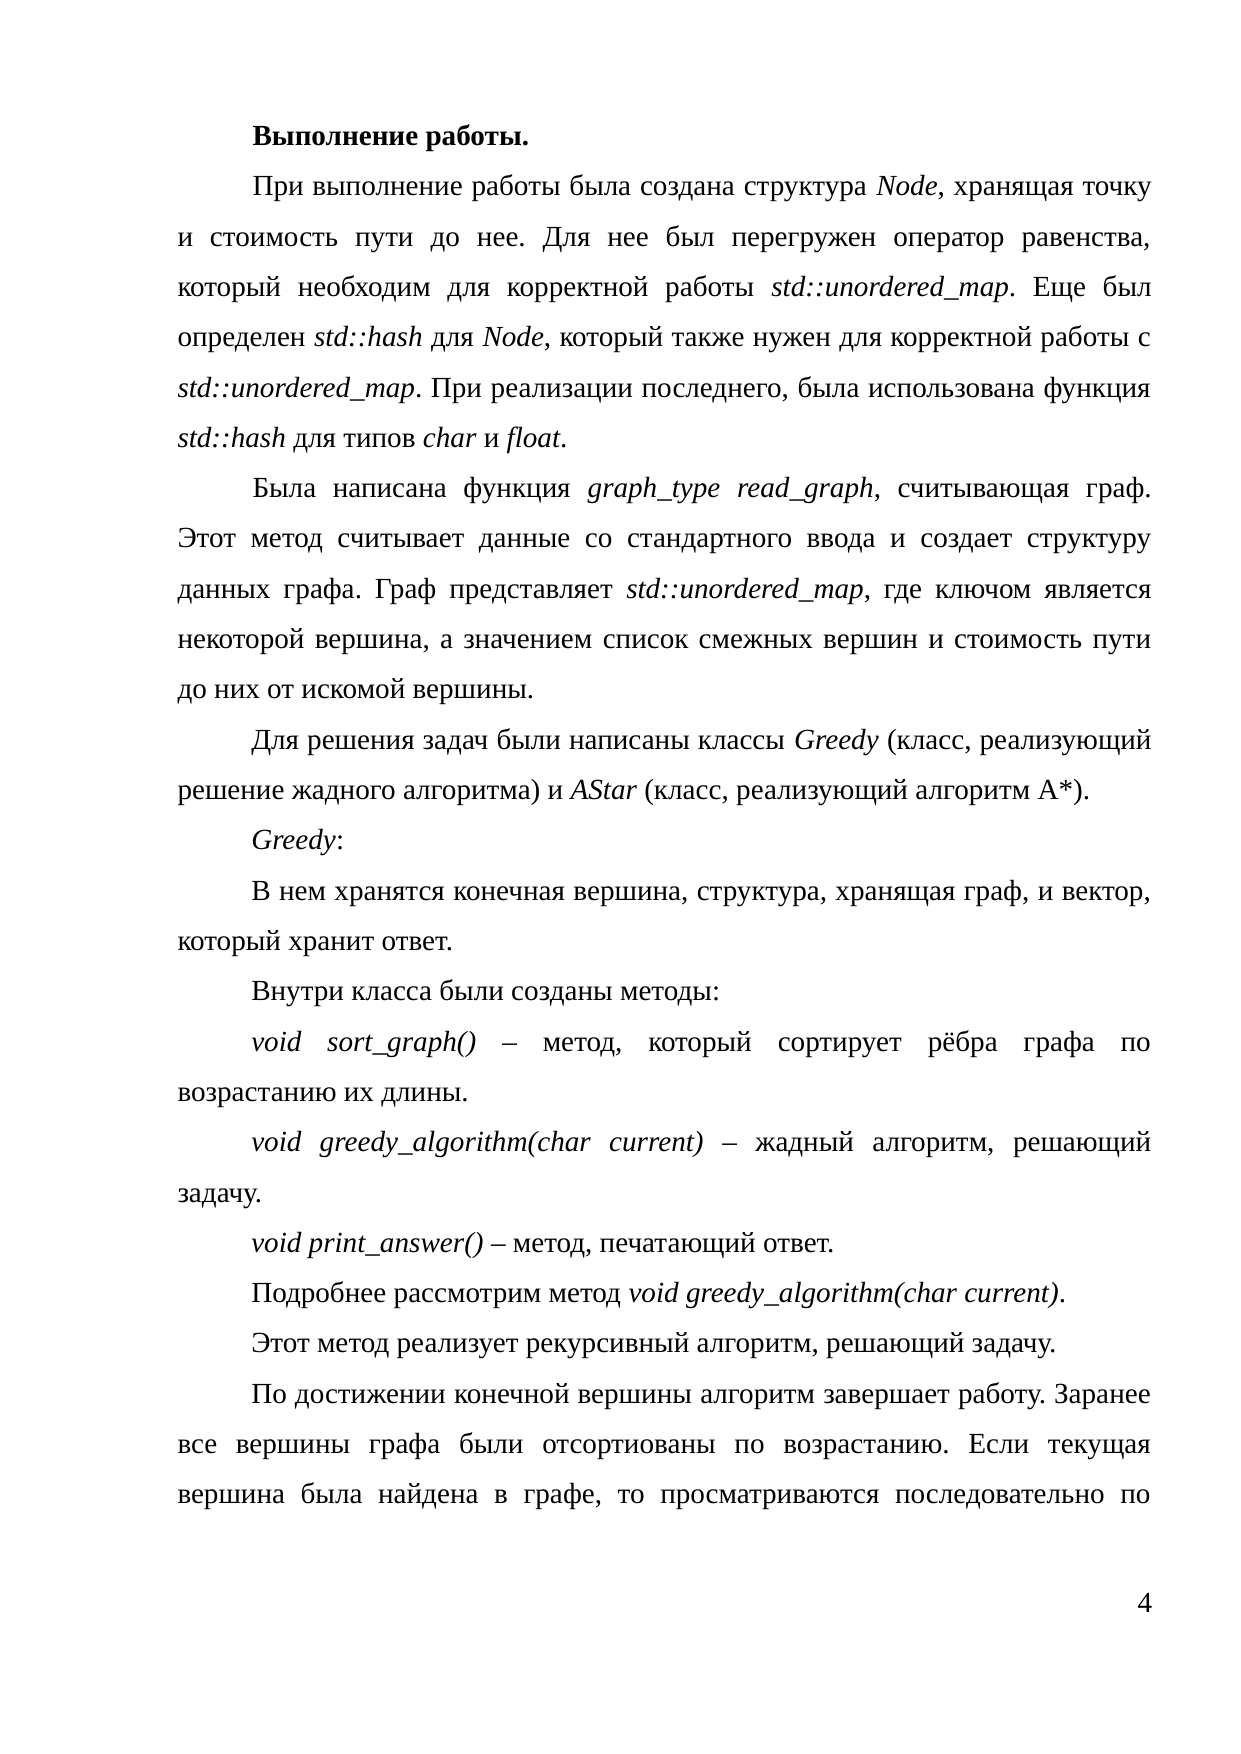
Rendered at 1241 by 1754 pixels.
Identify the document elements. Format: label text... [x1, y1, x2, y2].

text void sort_graph() – метод, который сортирует рёбра графа по возрастанию их длины. [177, 1024, 1152, 1108]
text Этот метод реализует рекурсивный алгоритм, решающий задачу. [177, 1326, 1152, 1359]
text Greedy: [177, 822, 1152, 856]
text Была написана функция graph_type read_graph, считывающая граф. Этот метод считывает данные со стандартного ввода и создает структуру данных графа. Граф представляет std::unordered_map, где ключом является некоторой вершина, а значением список смежных вершин и стоимость пути до них от искомой вершины. [177, 470, 1152, 705]
text Выполнение работы. [177, 118, 1152, 152]
text Внутри класса были созданы методы: [177, 973, 1152, 1007]
text В нем хранятся конечная вершина, структура, хранящая граф, и вектор, который хранит ответ. [177, 873, 1152, 957]
text Подробнее рассмотрим метод void greedy_algorithm(char current). [177, 1275, 1152, 1309]
text void print_answer() – метод, печатающий ответ. [177, 1225, 1152, 1258]
text void greedy_algorithm(char current) – жадный алгоритм, решающий задачу. [177, 1124, 1152, 1208]
text По достижении конечной вершины алгоритм завершает работу. Заранее все вершины графа были отсортиованы по возрастанию. Если текущая вершина была найдена в графе, то просматриваются последовательно по [177, 1376, 1152, 1510]
text При выполнение работы была создана структура Node, хранящая точку и стоимость пути до нее. Для нее был перегружен оператор равенства, который необходим для корректной работы std::unordered_map. Еще был определен std::hash для Node, который также нужен для корректной работы с std::unordered_map. При реализации последнего, была использована функция std::hash для типов char и float. [177, 168, 1152, 453]
subtitle Для решения задач были написаны классы Greedy (класс, реализующий решение жадного алгоритма) и AStar (класс, реализующий алгоритм A*). [177, 722, 1152, 806]
